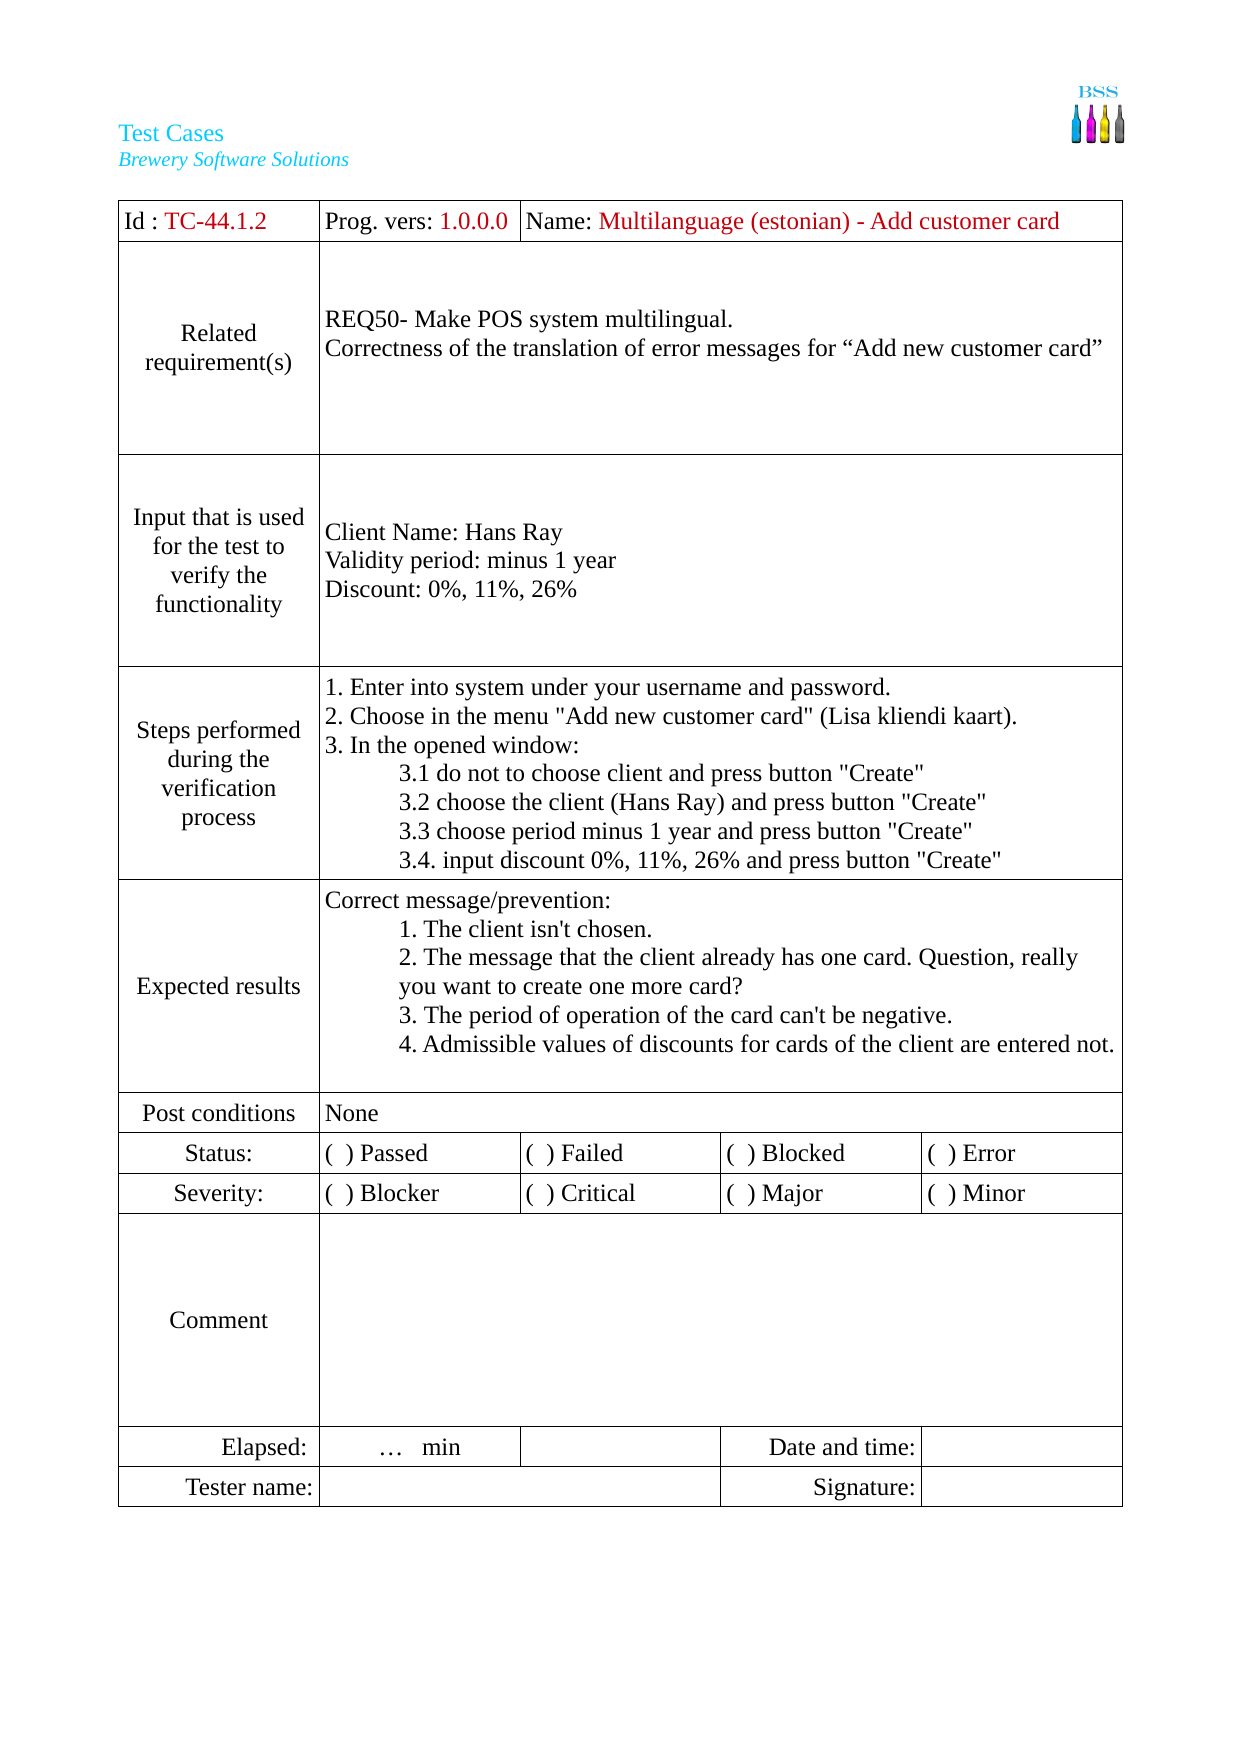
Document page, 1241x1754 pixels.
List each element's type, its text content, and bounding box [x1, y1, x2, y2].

table_header Id : TC-44.1.2 [119, 201, 319, 241]
table_cell [320, 1467, 720, 1506]
table_cell Status: [119, 1133, 319, 1173]
table_cell [320, 1214, 1122, 1426]
table_cell … min [320, 1427, 520, 1466]
table_cell None [320, 1093, 1122, 1132]
table_cell Tester name: [119, 1467, 319, 1506]
table_cell Elapsed: [119, 1427, 319, 1466]
table_cell Related requirement(s) [119, 242, 319, 453]
table_cell ( ) Blocked [721, 1133, 921, 1173]
table_header Name: Multilanguage (estonian) - Add customer card [521, 201, 1122, 241]
table_header Prog. vers: 1.0.0.0 [320, 201, 520, 241]
table_cell Post conditions [119, 1093, 319, 1132]
table_cell [922, 1427, 1122, 1466]
table_cell Correct message/prevention: 1. The client isn't chosen. 2. The message that the client already has one card. Question, really you want to create one more card? 3. The period of operation of the card can't be negative. 4. Admissible values of discounts for cards of the client are entered not. [320, 880, 1122, 1092]
table_cell ( ) Critical [521, 1174, 720, 1213]
table_cell [922, 1467, 1122, 1506]
table_cell Signature: [721, 1467, 921, 1506]
table_cell Steps performed during the verification process [119, 667, 319, 879]
table_cell ( ) Minor [922, 1174, 1122, 1213]
table_cell ( ) Major [721, 1174, 921, 1213]
table_cell Expected results [119, 880, 319, 1092]
table_cell Comment [119, 1214, 319, 1426]
picture [1063, 79, 1133, 149]
table_cell Severity: [119, 1174, 319, 1213]
table_cell ( ) Passed [320, 1133, 520, 1173]
table_cell Client Name: Hans Ray Validity period: minus 1 year Discount: 0%, 11%, 26% [320, 455, 1122, 666]
table_cell ( ) Error [922, 1133, 1122, 1173]
table_cell Date and time: [721, 1427, 921, 1466]
table_cell ( ) Blocker [320, 1174, 520, 1213]
table_cell ( ) Failed [521, 1133, 720, 1173]
table_cell 1. Enter into system under your username and password. 2. Choose in the menu "Add new customer card" (Lisa kliendi kaart). 3. In the opened window: 3.1 do not to choose client and press button "Create" 3.2 choose the client (Hans Ray) and press button "Create" 3.3 choose period minus 1 year and press button "Create" 3.4. input discount 0%, 11%, 26% and press button "Create" [320, 667, 1122, 879]
table_cell [521, 1427, 720, 1466]
table_cell Input that is used for the test to verify the functionality [119, 455, 319, 666]
table_cell REQ50- Make POS system multilingual. Correctness of the translation of error messages for “Add new customer card” [320, 242, 1122, 453]
